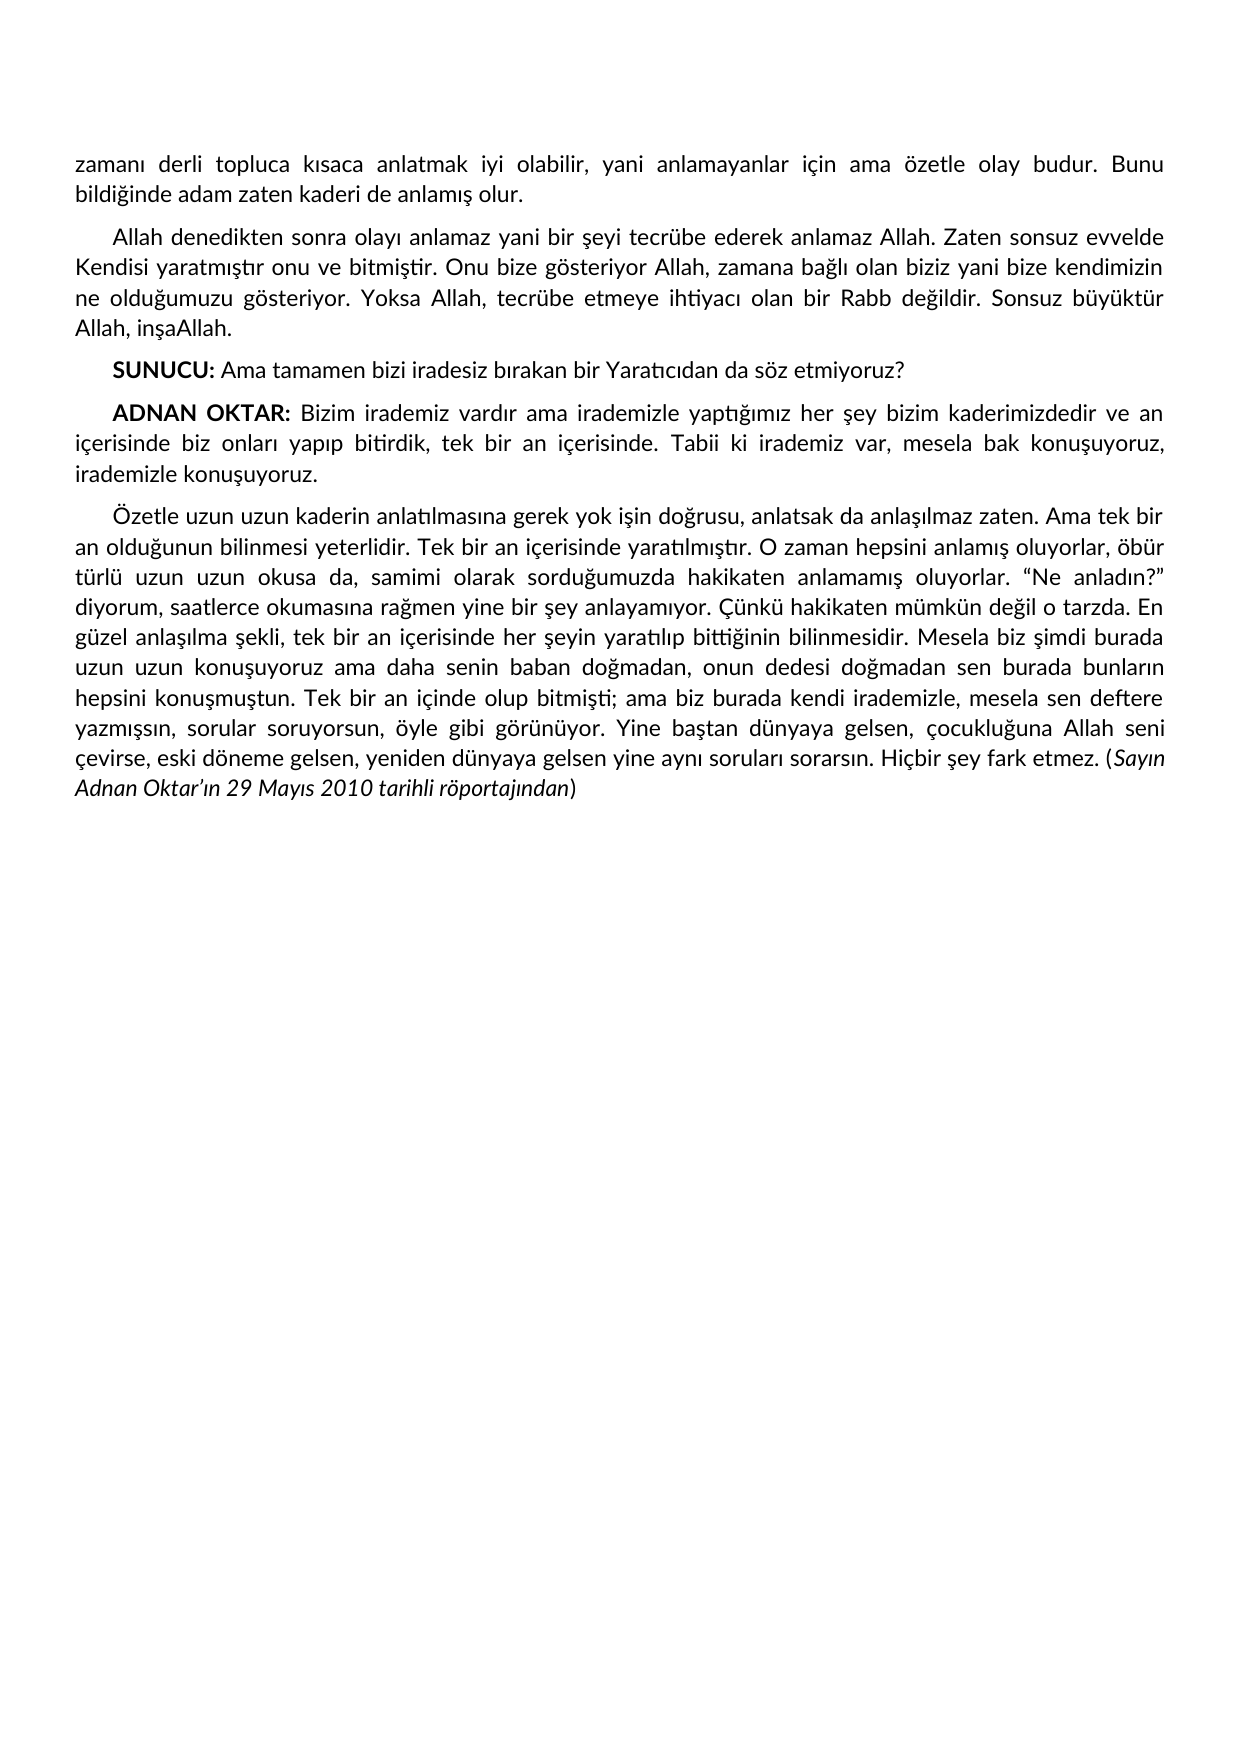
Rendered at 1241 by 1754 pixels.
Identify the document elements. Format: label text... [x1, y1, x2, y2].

text Allah denedikten sonra olayı anlamaz yani bir şeyi tecrübe ederek anlamaz Allah. Zaten sonsuz evvelde Kendisi yaratmıştır onu ve bitmiştir. Onu bize gösteriyor Allah, zamana bağlı olan biziz yani bize kendimizin ne olduğumuzu gösteriyor. Yoksa Allah, tecrübe etmeye ihtiyacı olan bir Rabb değildir. Sonsuz büyüktür Allah, inşaAllah. [75, 223, 1165, 341]
text SUNUCU: Ama tamamen bizi iradesiz bırakan bir Yaratıcıdan da söz etmiyoruz? [75, 356, 1165, 384]
text Özetle uzun uzun kaderin anlatılmasına gerek yok işin doğrusu, anlatsak da anlaşılmaz zaten. Ama tek bir an olduğunun bilinmesi yeterlidir. Tek bir an içerisinde yaratılmıştır. O zaman hepsini anlamış oluyorlar, öbür türlü uzun uzun okusa da, samimi olarak sorduğumuzda hakikaten anlamamış oluyorlar. “Ne anladın?” diyorum, saatlerce okumasına rağmen yine bir şey anlayamıyor. Çünkü hakikaten mümkün değil o tarzda. En güzel anlaşılma şekli, tek bir an içerisinde her şeyin yaratılıp bittiğinin bilinmesidir. Mesela biz şimdi burada uzun uzun konuşuyoruz ama daha senin baban doğmadan, onun dedesi doğmadan sen burada bunların hepsini konuşmuştun. Tek bir an içinde olup bitmişti; ama biz burada kendi irademizle, mesela sen deftere yazmışsın, sorular soruyorsun, öyle gibi görünüyor. Yine baştan dünyaya gelsen, çocukluğuna Allah seni çevirse, eski döneme gelsen, yeniden dünyaya gelsen yine aynı soruları sorarsın. Hiçbir şey fark etmez. (Sayın Adnan Oktar’ın 29 Mayıs 2010 tarihli röportajından) [75, 502, 1165, 801]
text zamanı derli topluca kısaca anlatmak iyi olabilir, yani anlamayanlar için ama özetle olay budur. Bunu bildiğinde adam zaten kaderi de anlamış olur. [75, 150, 1165, 208]
text ADNAN OKTAR: Bizim irademiz vardır ama irademizle yaptığımız her şey bizim kaderimizdedir ve an içerisinde biz onları yapıp bitirdik, tek bir an içerisinde. Tabii ki irademiz var, mesela bak konuşuyoruz, irademizle konuşuyoruz. [75, 399, 1165, 487]
